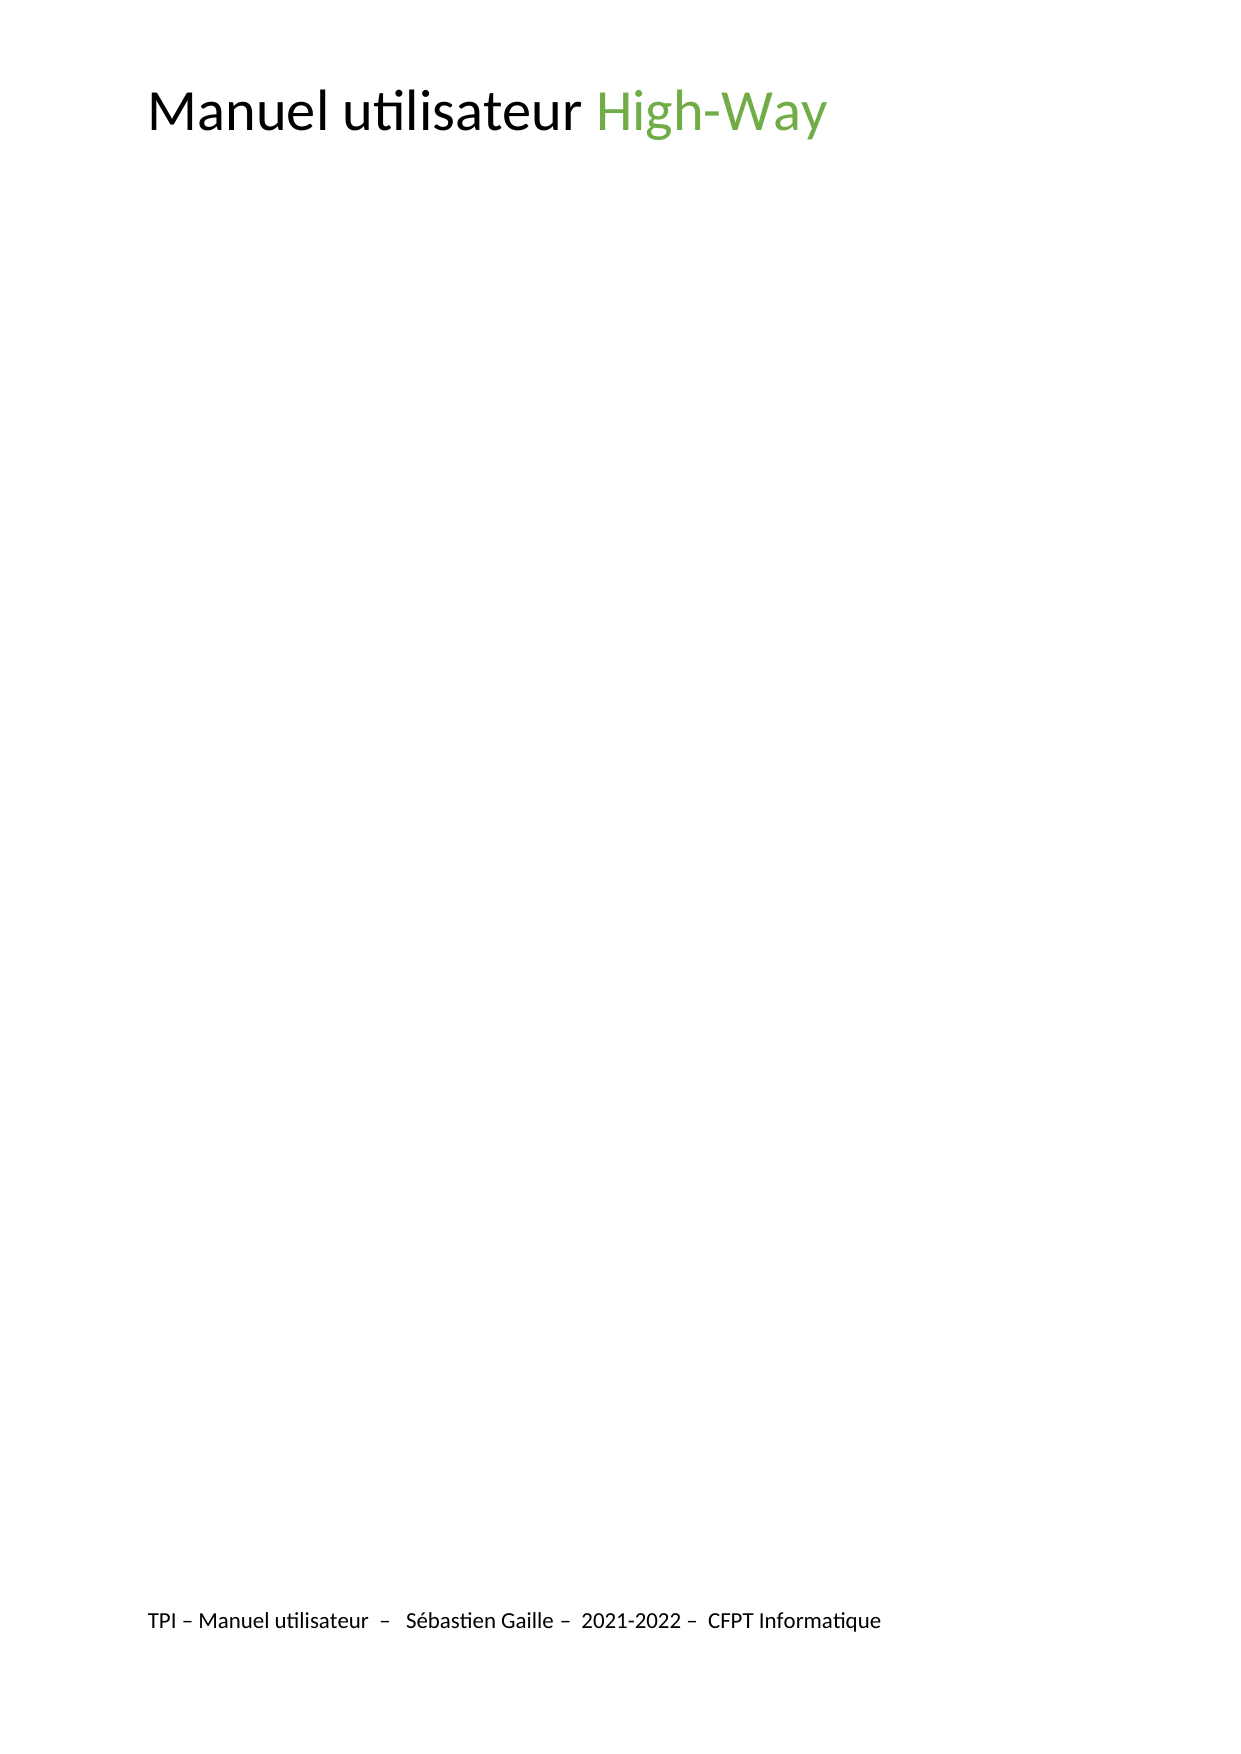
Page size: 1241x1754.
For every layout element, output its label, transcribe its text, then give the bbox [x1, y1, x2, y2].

text Manuel utilisateur High-Way [148, 74, 1093, 145]
